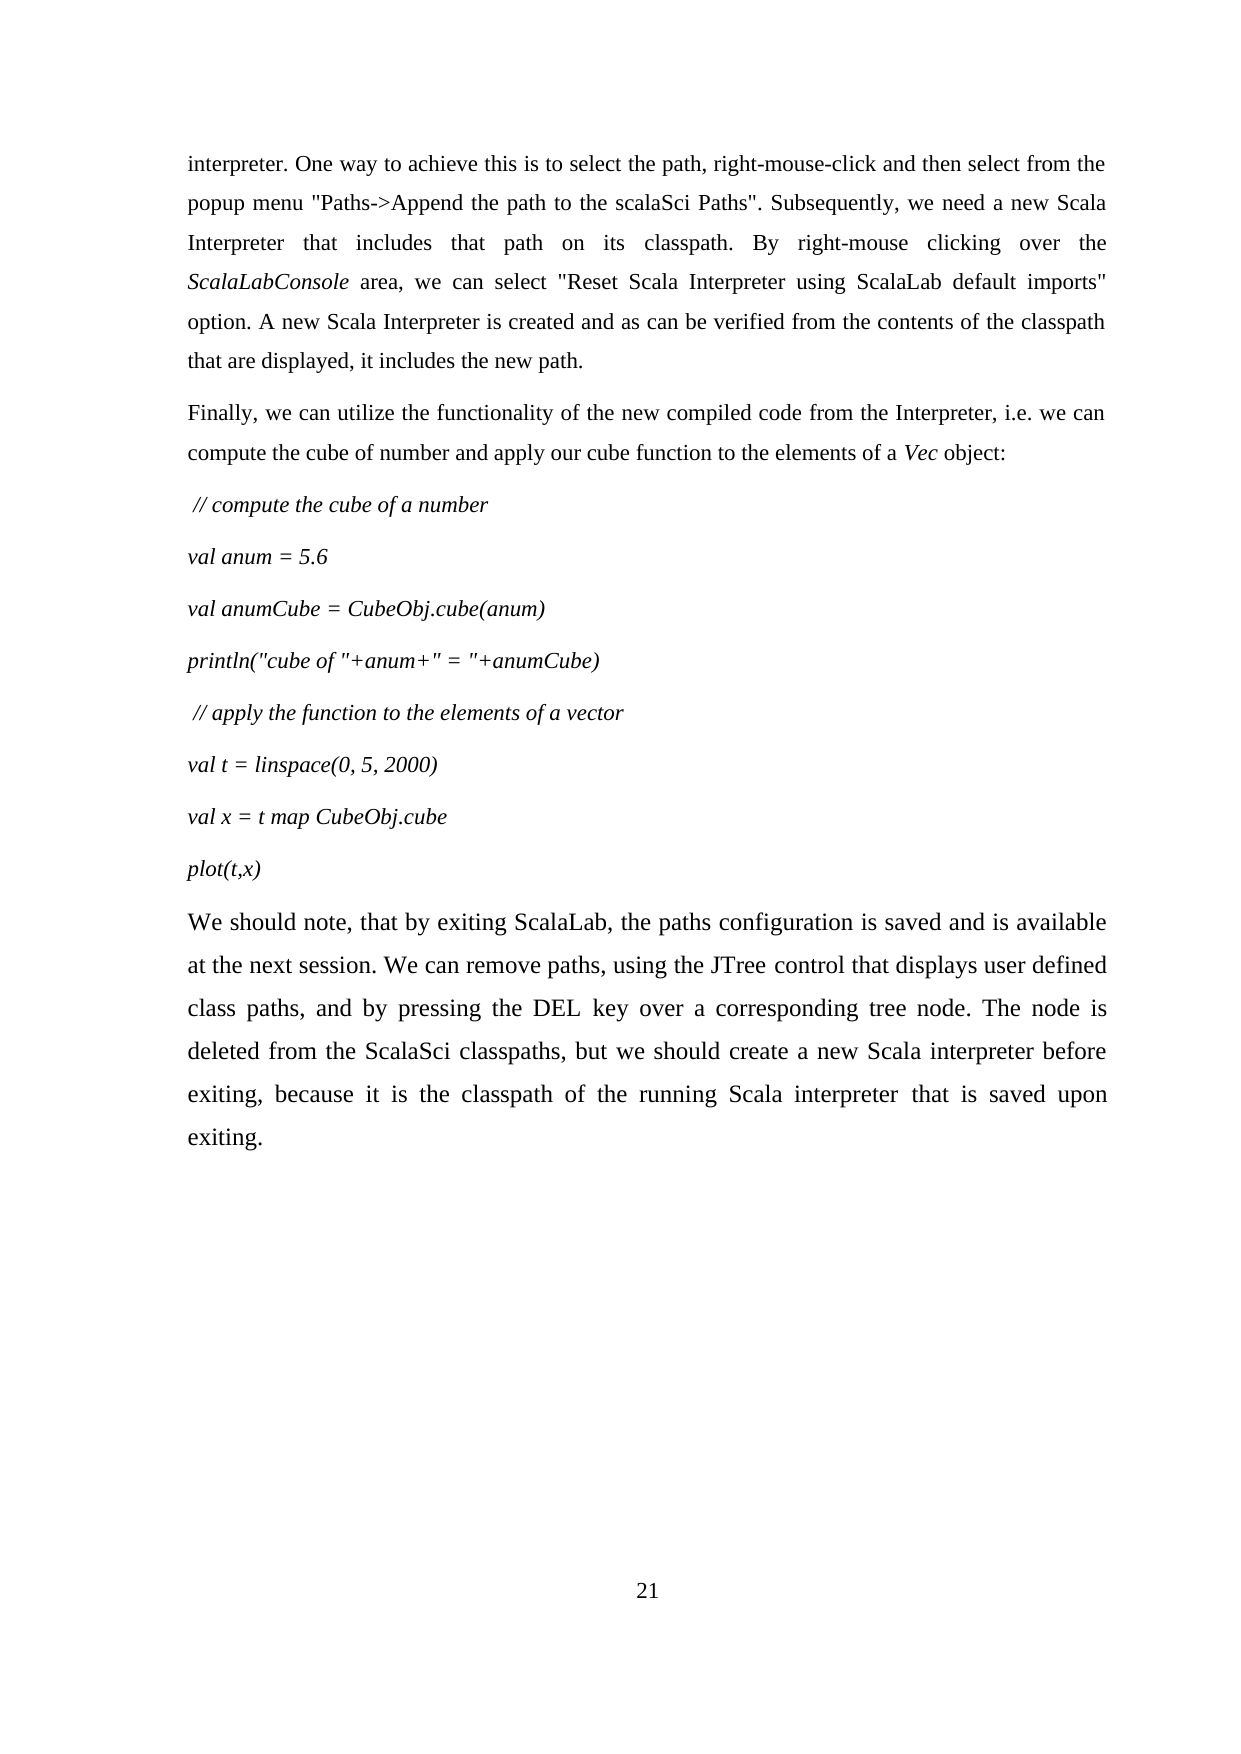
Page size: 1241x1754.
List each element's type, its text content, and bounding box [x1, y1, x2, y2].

text println("cube of "+anum+" = "+anumCube) [187, 647, 1108, 673]
text val t = linspace(0, 5, 2000) [187, 751, 1108, 777]
text // compute the cube of a number [187, 491, 1108, 517]
text val anum = 5.6 [187, 543, 1108, 569]
text We should note, that by exiting ScalaLab, the paths configuration is saved and is available at the next session. We can remove paths, using the JTree control that displays user defined class paths, and by pressing the DEL key over a corresponding tree node. The node is deleted from the ScalaSci classpaths, but we should create a new Scala interpreter before exiting, because it is the classpath of the running Scala interpreter that is saved upon exiting. [187, 907, 1108, 1151]
text val x = t map CubeObj.cube [187, 803, 1108, 829]
text plot(t,x) [187, 855, 1108, 881]
text Finally, we can utilize the functionality of the new compiled code from the Interpreter, i.e. we can compute the cube of number and apply our cube function to the elements of a Vec object: [187, 399, 1108, 465]
text val anumCube = CubeObj.cube(anum) [187, 595, 1108, 621]
text interpreter. One way to achieve this is to select the path, right-mouse-click and then select from the popup menu "Paths->Append the path to the scalaSci Paths". Subsequently, we need a new Scala Interpreter that includes that path on its classpath. By right-mouse clicking over the ScalaLabConsole area, we can select "Reset Scala Interpreter using ScalaLab default imports" option. A new Scala Interpreter is created and as can be verified from the contents of the classpath that are displayed, it includes the new path. [187, 150, 1108, 374]
text // apply the function to the elements of a vector [187, 699, 1108, 725]
